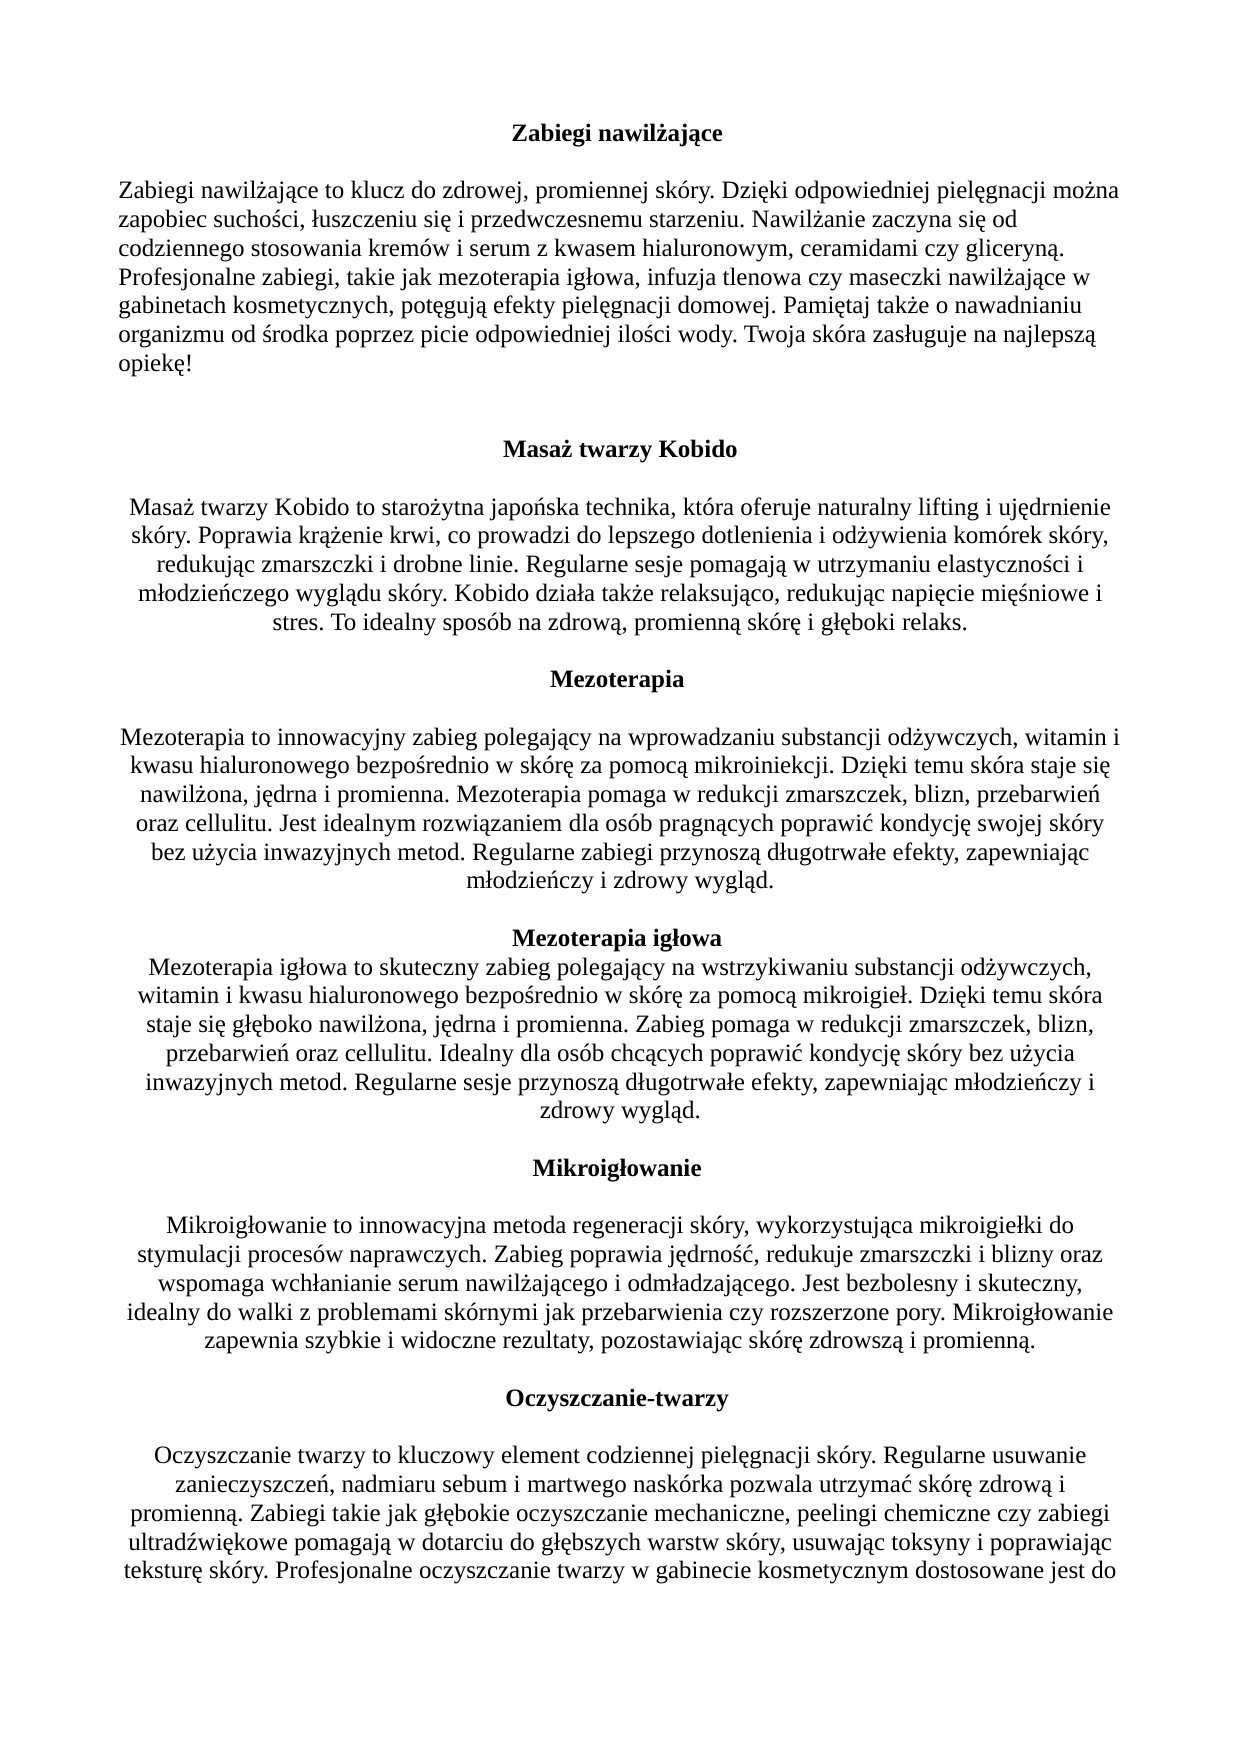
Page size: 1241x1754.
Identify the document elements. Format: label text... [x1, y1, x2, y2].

text Mikroigłowanie to innowacyjna metoda regeneracji skóry, wykorzystująca mikroigiełki do stymulacji procesów naprawczych. Zabieg poprawia jędrność, redukuje zmarszczki i blizny oraz wspomaga wchłanianie serum nawilżającego i odmładzającego. Jest bezbolesny i skuteczny, idealny do walki z problemami skórnymi jak przebarwienia czy rozszerzone pory. Mikroigłowanie zapewnia szybkie i widoczne rezultaty, pozostawiając skórę zdrowszą i promienną. [118, 1211, 1122, 1354]
text Oczyszczanie-twarzy [118, 1383, 1122, 1412]
text Masaż twarzy Kobido [118, 434, 1122, 463]
text Oczyszczanie twarzy to kluczowy element codziennej pielęgnacji skóry. Regularne usuwanie zanieczyszczeń, nadmiaru sebum i martwego naskórka pozwala utrzymać skórę zdrową i promienną. Zabiegi takie jak głębokie oczyszczanie mechaniczne, peelingi chemiczne czy zabiegi ultradźwiękowe pomagają w dotarciu do głębszych warstw skóry, usuwając toksyny i poprawiając teksturę skóry. Profesjonalne oczyszczanie twarzy w gabinecie kosmetycznym dostosowane jest do [118, 1441, 1122, 1584]
text Zabiegi nawilżające [118, 118, 1122, 147]
text Mezoterapia igłowa to skuteczny zabieg polegający na wstrzykiwaniu substancji odżywczych, witamin i kwasu hialuronowego bezpośrednio w skórę za pomocą mikroigieł. Dzięki temu skóra staje się głęboko nawilżona, jędrna i promienna. Zabieg pomaga w redukcji zmarszczek, blizn, przebarwień oraz cellulitu. Idealny dla osób chcących poprawić kondycję skóry bez użycia inwazyjnych metod. Regularne sesje przynoszą długotrwałe efekty, zapewniając młodzieńczy i zdrowy wygląd. [118, 952, 1122, 1124]
text Mikroigłowanie [118, 1153, 1122, 1182]
text Mezoterapia igłowa [118, 923, 1122, 952]
text Mezoterapia to innowacyjny zabieg polegający na wprowadzaniu substancji odżywczych, witamin i kwasu hialuronowego bezpośrednio w skórę za pomocą mikroiniekcji. Dzięki temu skóra staje się nawilżona, jędrna i promienna. Mezoterapia pomaga w redukcji zmarszczek, blizn, przebarwień oraz cellulitu. Jest idealnym rozwiązaniem dla osób pragnących poprawić kondycję swojej skóry bez użycia inwazyjnych metod. Regularne zabiegi przynoszą długotrwałe efekty, zapewniając młodzieńczy i zdrowy wygląd. [118, 722, 1122, 894]
text Mezoterapia [118, 664, 1122, 693]
text Masaż twarzy Kobido to starożytna japońska technika, która oferuje naturalny lifting i ujędrnienie skóry. Poprawia krążenie krwi, co prowadzi do lepszego dotlenienia i odżywienia komórek skóry, redukując zmarszczki i drobne linie. Regularne sesje pomagają w utrzymaniu elastyczności i młodzieńczego wyglądu skóry. Kobido działa także relaksująco, redukując napięcie mięśniowe i stres. To idealny sposób na zdrową, promienną skórę i głęboki relaks. [118, 492, 1122, 636]
text Zabiegi nawilżające to klucz do zdrowej, promiennej skóry. Dzięki odpowiedniej pielęgnacji można zapobiec suchości, łuszczeniu się i przedwczesnemu starzeniu. Nawilżanie zaczyna się od codziennego stosowania kremów i serum z kwasem hialuronowym, ceramidami czy gliceryną. Profesjonalne zabiegi, takie jak mezoterapia igłowa, infuzja tlenowa czy maseczki nawilżające w gabinetach kosmetycznych, potęgują efekty pielęgnacji domowej. Pamiętaj także o nawadnianiu organizmu od środka poprzez picie odpowiedniej ilości wody. Twoja skóra zasługuje na najlepszą opiekę! [118, 176, 1122, 377]
